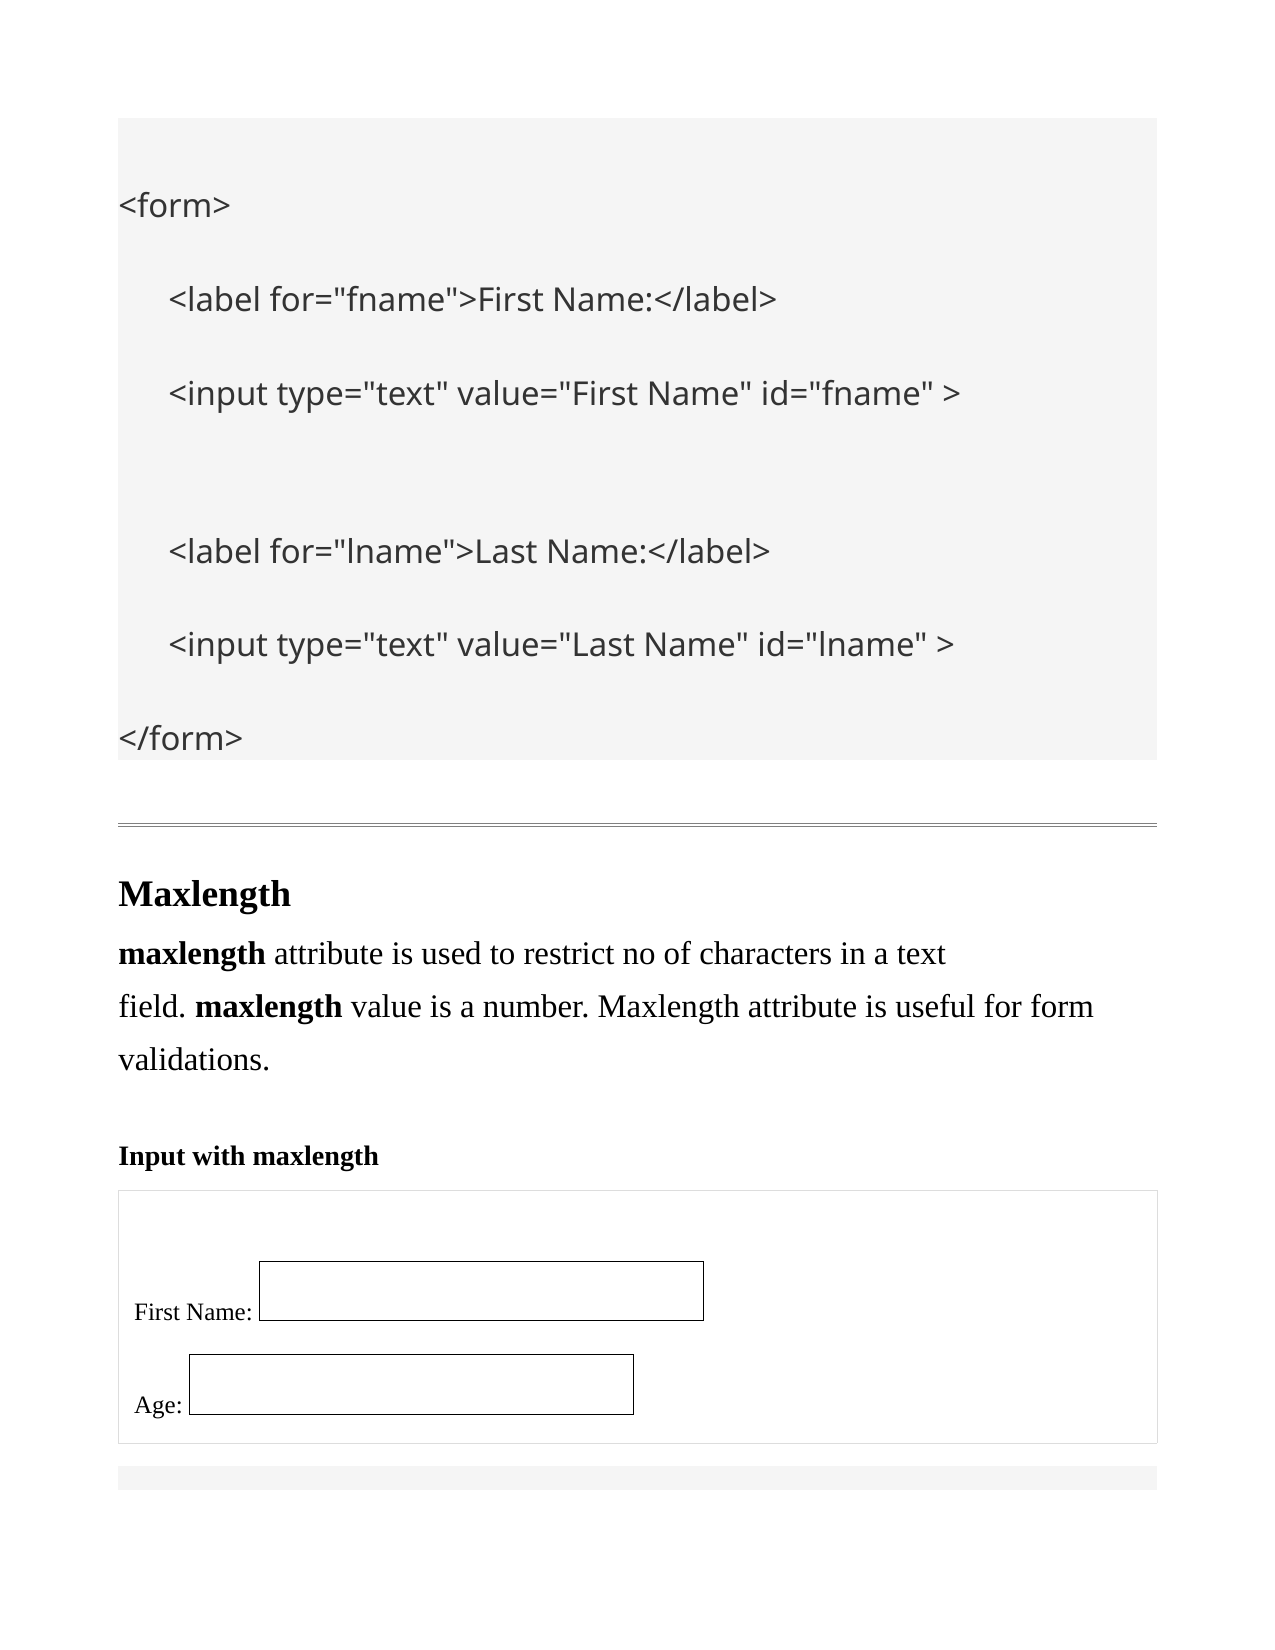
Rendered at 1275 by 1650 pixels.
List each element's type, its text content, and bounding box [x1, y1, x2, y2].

text <input type="text" value="Last Name" id="lname" > [118, 622, 1157, 666]
subtitle Maxlength [118, 871, 1157, 914]
text First Name: Age: [119, 1191, 1157, 1443]
text maxlength attribute is used to restrict no of characters in a text field. maxlength value is a number. Maxlength attribute is useful for form validations. [118, 934, 1157, 1077]
text <form> [118, 182, 1157, 227]
text <label for="fname">First Name:</label> [118, 276, 1157, 321]
text <label for="lname">Last Name:</label> [118, 528, 1157, 573]
text <input type="text" value="First Name" id="fname" > [118, 370, 1157, 414]
text </form> [118, 715, 1157, 760]
subtitle Input with maxlength [118, 1139, 1157, 1171]
